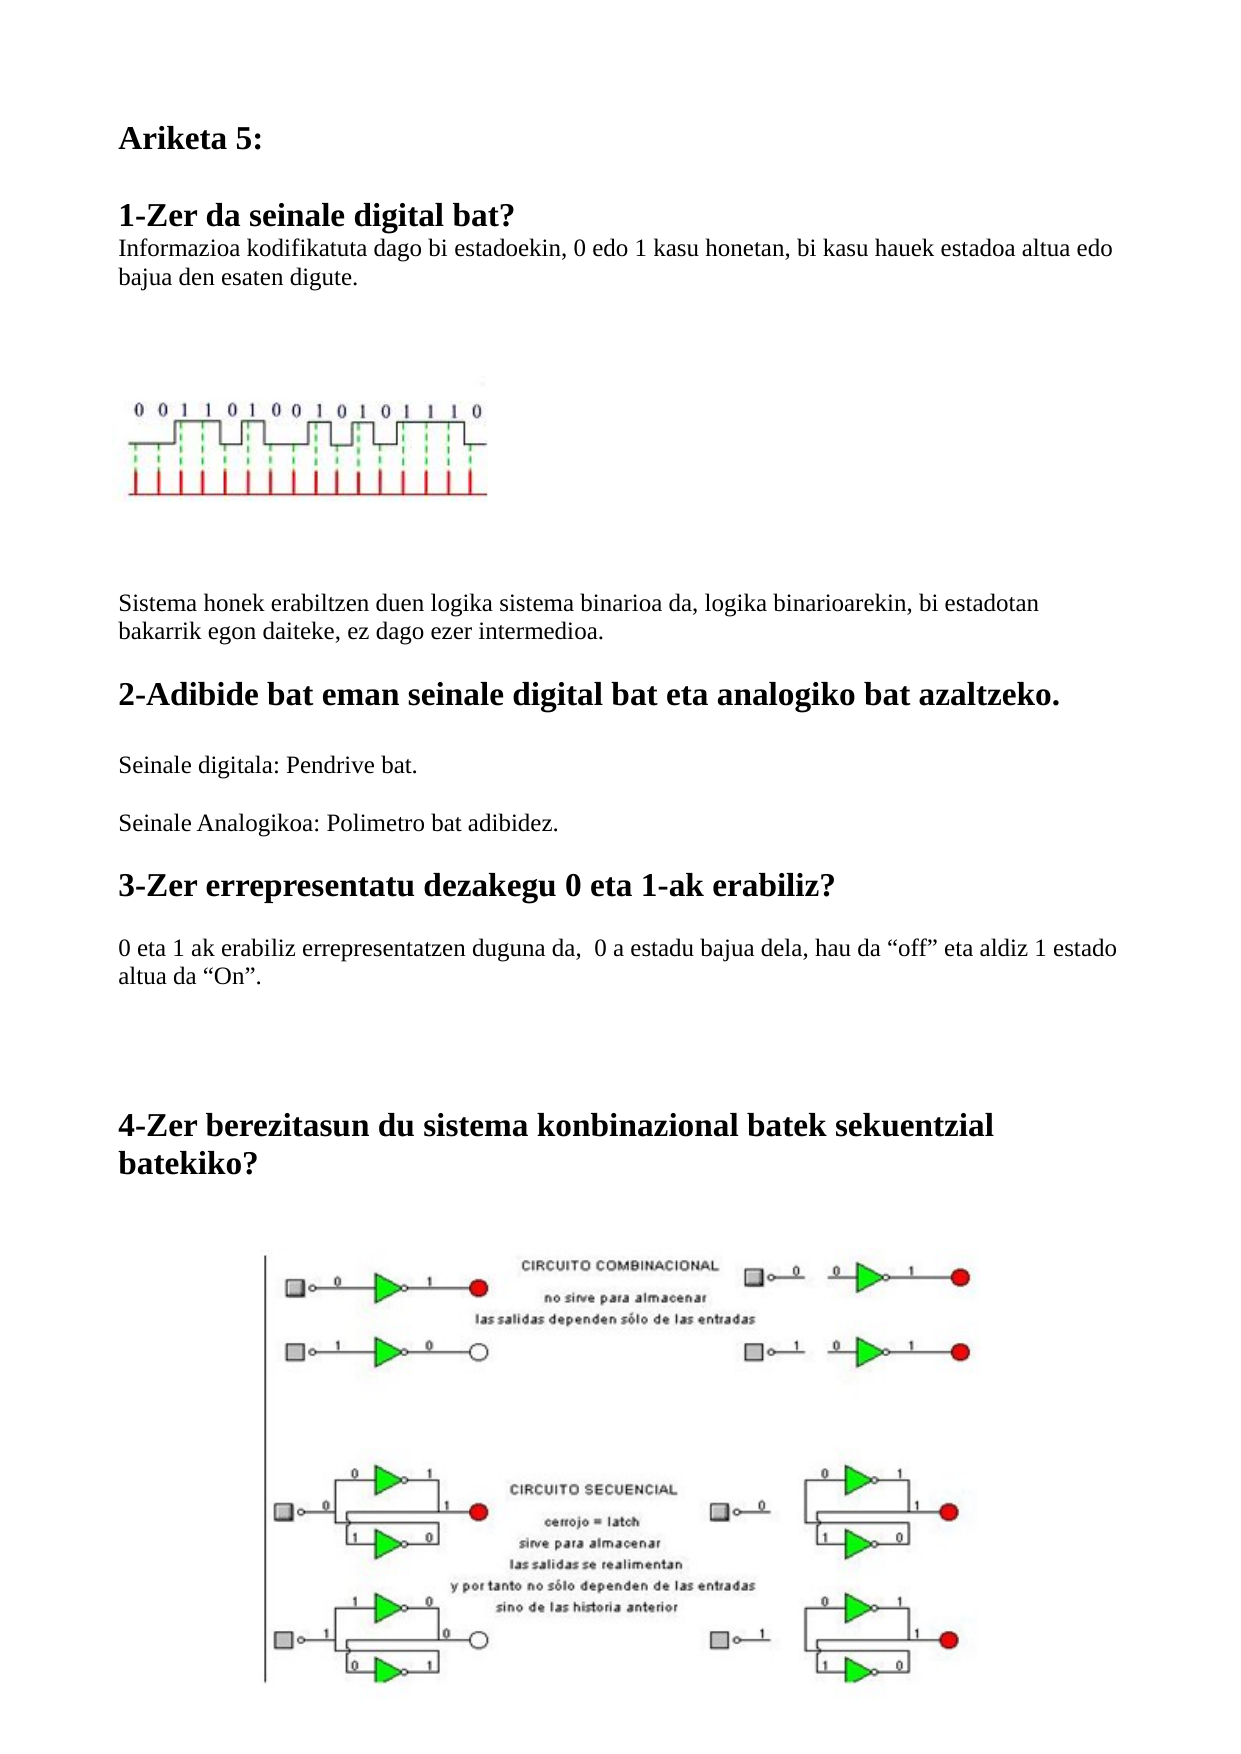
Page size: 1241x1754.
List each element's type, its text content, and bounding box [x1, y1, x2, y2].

text 0 eta 1 ak erabiliz errepresentatzen duguna da, 0 a estadu bajua dela, hau da “off” eta aldiz 1 estado altua da “On”. [118, 933, 1122, 990]
text 2-Adibide bat eman seinale digital bat eta analogiko bat azaltzeko. [118, 674, 1122, 712]
text Informazioa kodifikatuta dago bi estadoekin, 0 edo 1 kasu honetan, bi kasu hauek estadoa altua edo bajua den esaten digute. [118, 233, 1122, 291]
text 1-Zer da seinale digital bat? [118, 195, 1122, 233]
picture [260, 1248, 981, 1702]
text Seinale Analogikoa: Polimetro bat adibidez. [118, 808, 1122, 837]
text 3-Zer errepresentatu dezakegu 0 eta 1-ak erabiliz? [118, 866, 1122, 904]
text Ariketa 5: [118, 118, 1122, 156]
text 4-Zer berezitasun du sistema konbinazional batek sekuentzial batekiko? [118, 1105, 1122, 1182]
text Seinale digitala: Pendrive bat. [118, 751, 1122, 779]
picture [111, 326, 514, 577]
text Sistema honek erabiltzen duen logika sistema binarioa da, logika binarioarekin, bi estadotan bakarrik egon daiteke, ez dago ezer intermedioa. [118, 588, 1122, 645]
